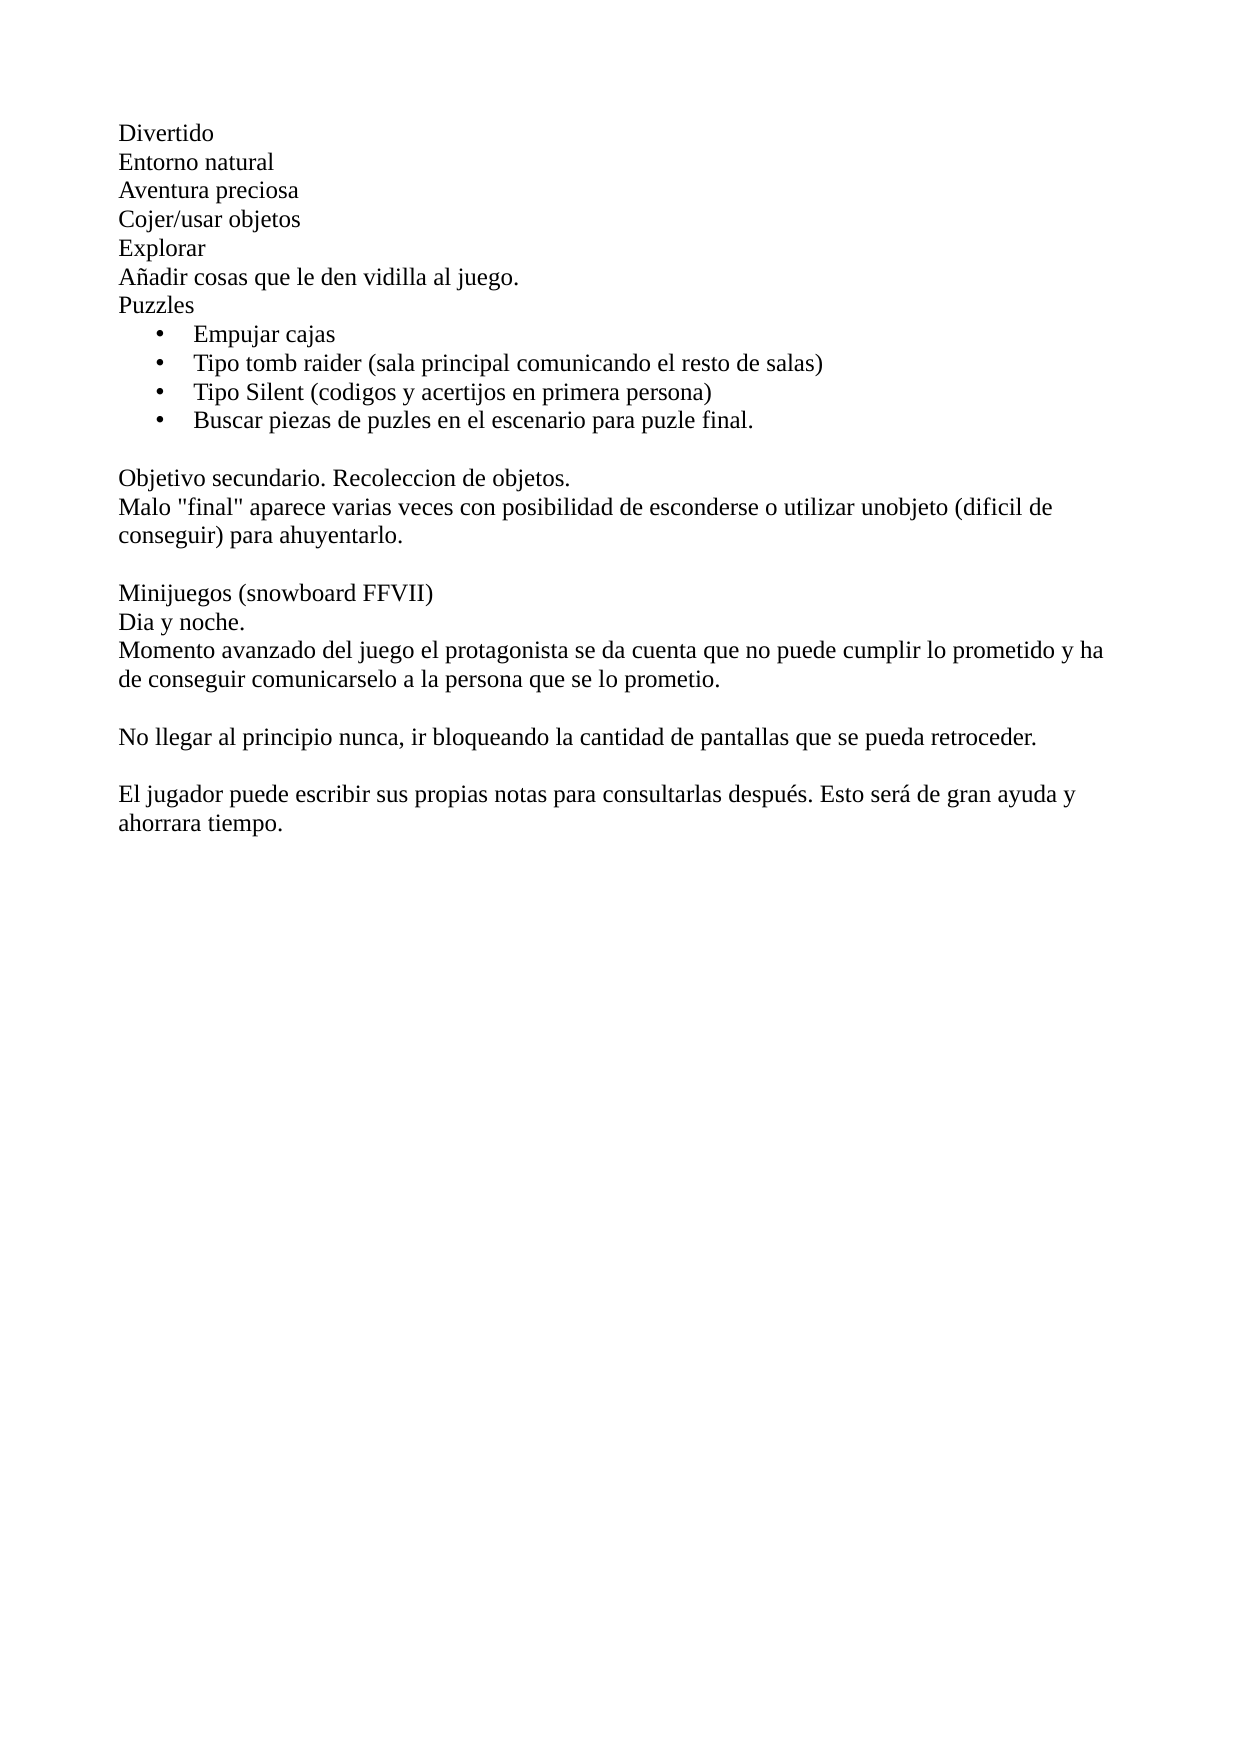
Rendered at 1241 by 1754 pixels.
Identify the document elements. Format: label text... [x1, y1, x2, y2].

text Añadir cosas que le den vidilla al juego. [118, 262, 1122, 291]
list Tipo Silent (codigos y acertijos en primera persona) [156, 377, 1122, 406]
text Aventura preciosa [118, 176, 1122, 204]
text Divertido [118, 118, 1122, 147]
text Explorar [118, 233, 1122, 262]
text No llegar al principio nunca, ir bloqueando la cantidad de pantallas que se pueda retroceder. [118, 722, 1122, 751]
text Cojer/usar objetos [118, 204, 1122, 233]
text El jugador puede escribir sus propias notas para consultarlas después. Esto será de gran ayuda y ahorrara tiempo. [118, 779, 1122, 837]
list Tipo tomb raider (sala principal comunicando el resto de salas) [156, 348, 1122, 377]
text Malo "final" aparece varias veces con posibilidad de esconderse o utilizar unobjeto (dificil de conseguir) para ahuyentarlo. [118, 492, 1122, 549]
text Entorno natural [118, 147, 1122, 176]
text Puzzles [118, 291, 1122, 319]
text Objetivo secundario. Recoleccion de objetos. [118, 463, 1122, 492]
list Empujar cajas [156, 319, 1122, 348]
text Minijuegos (snowboard FFVII) [118, 578, 1122, 607]
text Momento avanzado del juego el protagonista se da cuenta que no puede cumplir lo prometido y ha de conseguir comunicarselo a la persona que se lo prometio. [118, 636, 1122, 693]
list Buscar piezas de puzles en el escenario para puzle final. [156, 406, 1122, 434]
text Dia y noche. [118, 607, 1122, 636]
